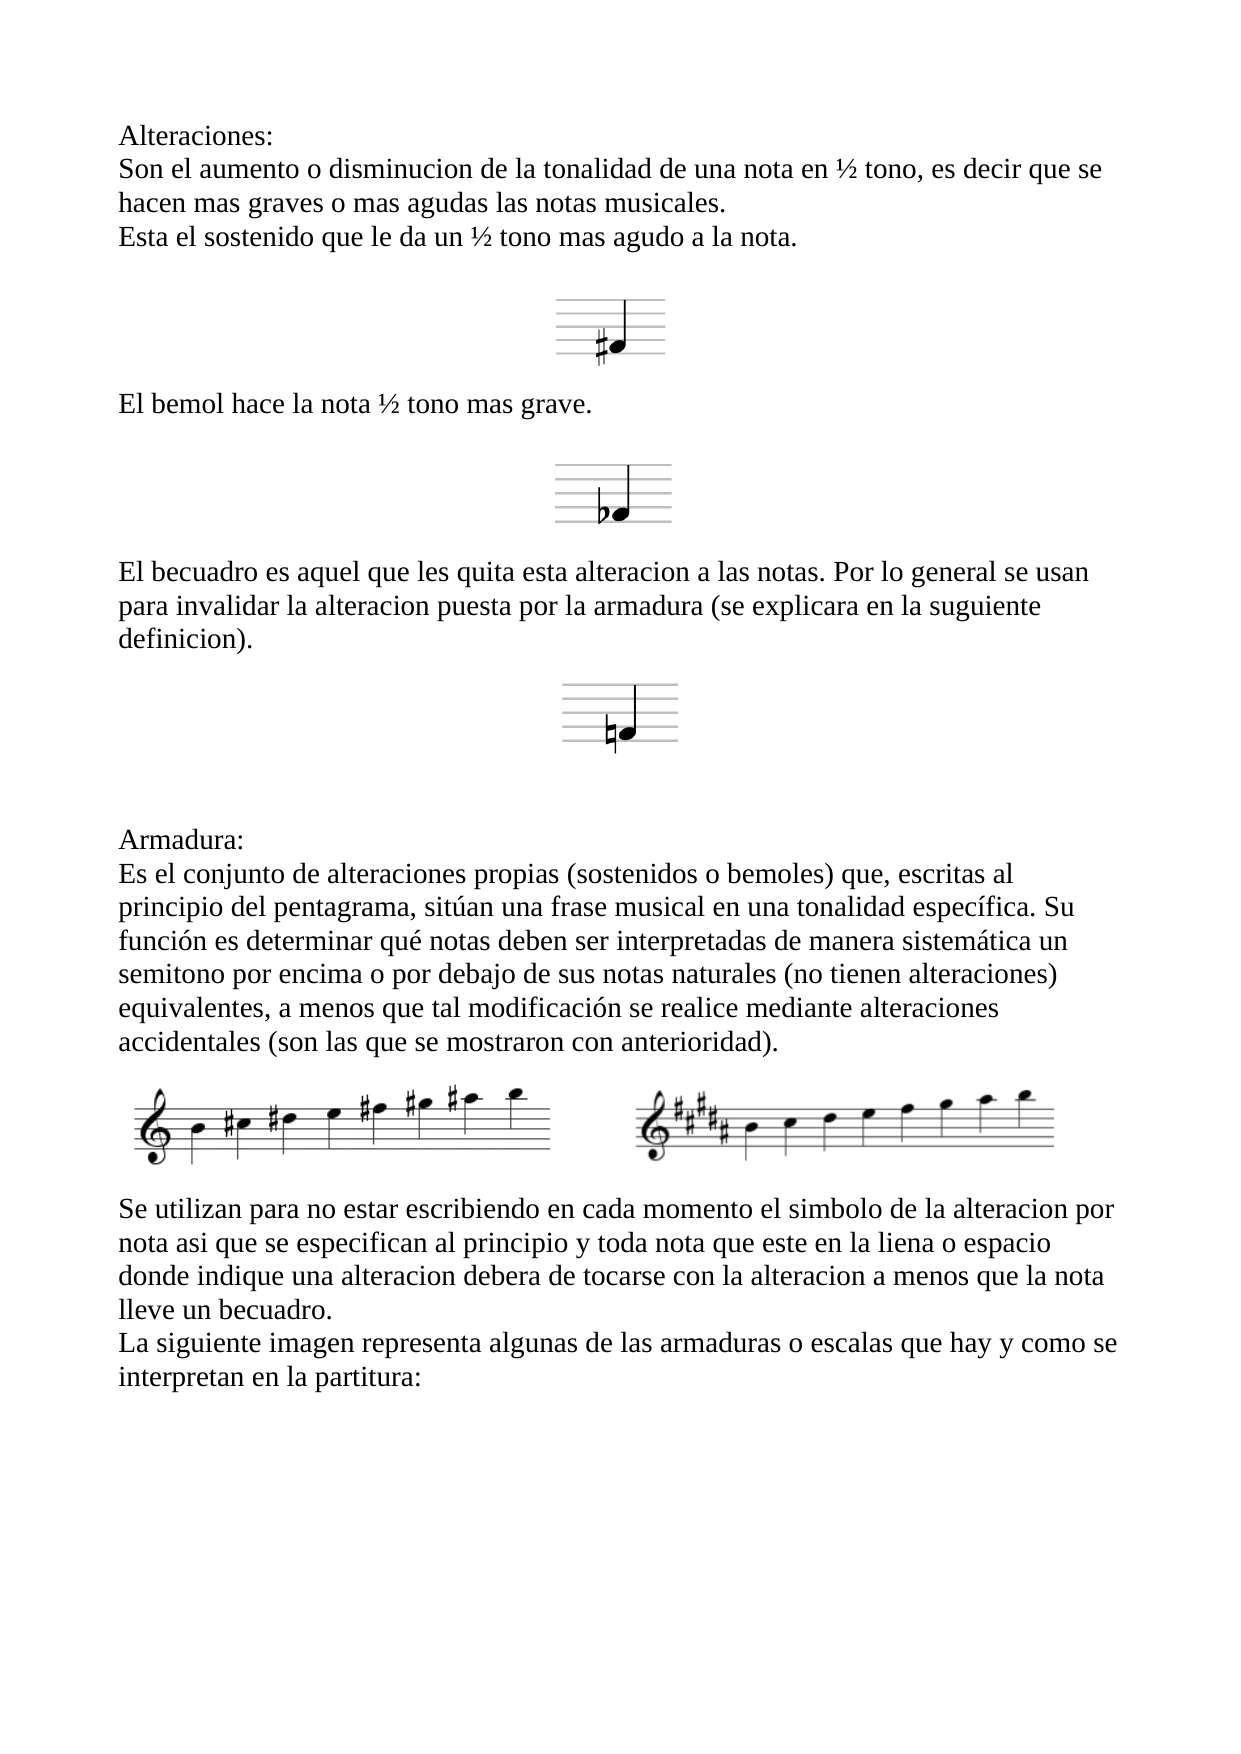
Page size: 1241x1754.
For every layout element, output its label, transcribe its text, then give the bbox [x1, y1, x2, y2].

picture [627, 1073, 1054, 1178]
text El bemol hace la nota ½ tono mas grave. [118, 386, 1122, 420]
text Es el conjunto de alteraciones propias (sostenidos o bemoles) que, escritas al principio del pentagrama, sitúan una frase musical en una tonalidad específica. Su función es determinar qué notas deben ser interpretadas de manera sistemática un semitono por encima o por debajo de sus notas naturales (no tienen alteraciones) equivalentes, a menos que tal modificación se realice mediante alteraciones accidentales (son las que se mostraron con anterioridad). [118, 856, 1122, 1057]
picture [555, 271, 666, 382]
picture [562, 654, 678, 771]
text Alteraciones: Son el aumento o disminucion de la tonalidad de una nota en ½ tono, es decir que se hacen mas graves o mas agudas las notas musicales. [118, 118, 1122, 219]
text Se utilizan para no estar escribiendo en cada momento el simbolo de la alteracion por nota asi que se especifican al principio y toda nota que este en la liena o espacio donde indique una alteracion debera de tocarse con la alteracion a menos que la nota lleve un becuadro. [118, 1191, 1122, 1326]
text Esta el sostenido que le da un ½ tono mas agudo a la nota. [118, 219, 1122, 286]
text ​ [118, 1057, 1122, 1091]
text La siguiente imagen representa algunas de las armaduras o escalas que hay y como se interpretan en la partitura: [118, 1326, 1122, 1393]
picture [121, 1066, 551, 1187]
text Armadura: [118, 822, 1122, 856]
picture [555, 434, 672, 552]
text El becuadro es aquel que les quita esta alteracion a las notas. Por lo general se usan para invalidar la alteracion puesta por la armadura (se explicara en la suguiente definicion). [118, 554, 1122, 655]
